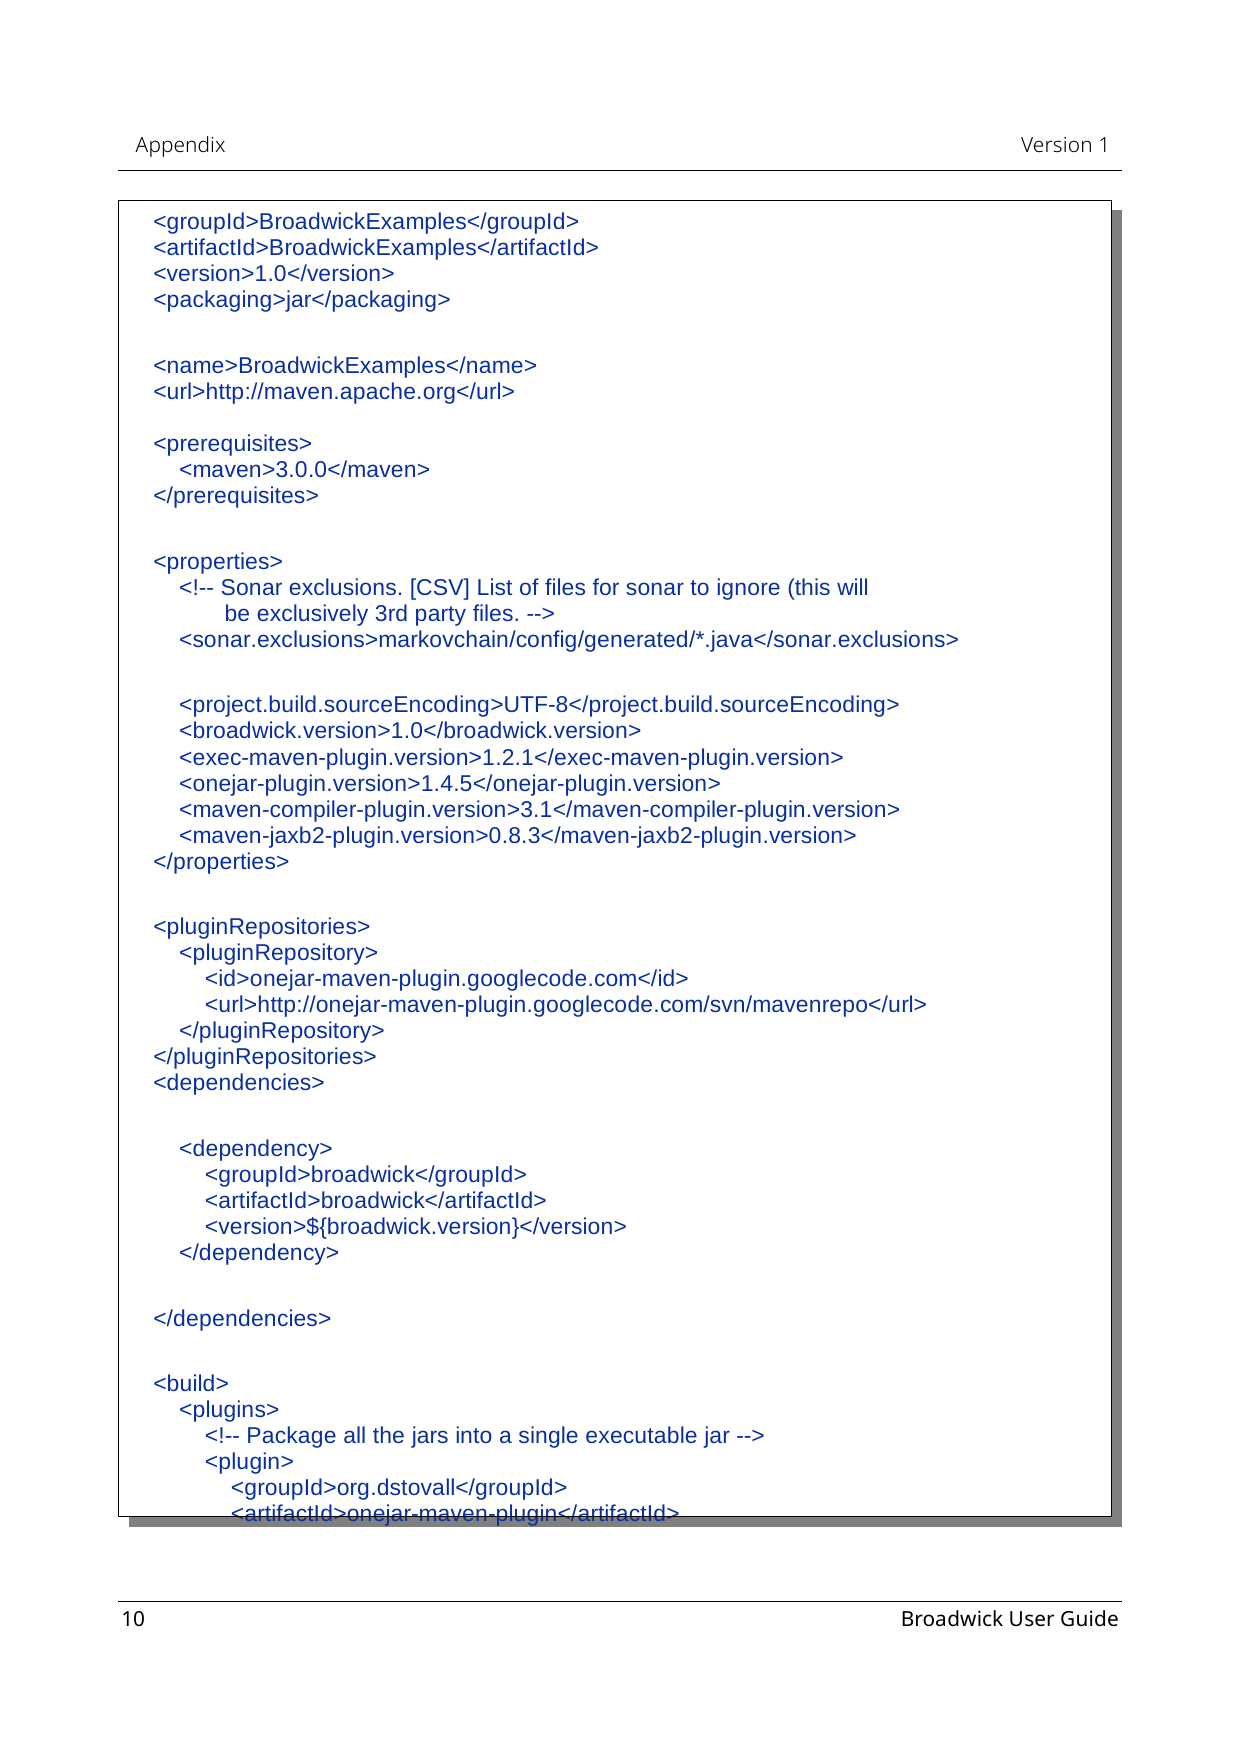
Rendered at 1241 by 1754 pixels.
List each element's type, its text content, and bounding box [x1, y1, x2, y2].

text <pluginRepository> [119, 931, 1111, 957]
text <artifactId>BroadwickExamples</artifactId> [119, 226, 1111, 252]
text <maven-compiler-plugin.version>3.1</maven-compiler-plugin.version> [119, 787, 1111, 813]
text <name>BroadwickExamples</name> [119, 343, 1111, 369]
text <version>1.0</version> [119, 252, 1111, 278]
text </dependencies> [119, 1296, 1111, 1331]
text <groupId>BroadwickExamples</groupId> [119, 201, 1111, 226]
text <!-- Sonar exclusions. [CSV] List of files for sonar to ignore (this will [119, 565, 1111, 591]
text be exclusively 3rd party files. --> [119, 591, 1111, 617]
text <packaging>jar</packaging> [119, 278, 1111, 313]
text <dependency> [119, 1126, 1111, 1152]
text <version>${broadwick.version}</version> [119, 1204, 1111, 1231]
text <id>onejar-maven-plugin.googlecode.com</id> [119, 957, 1111, 983]
text <exec-maven-plugin.version>1.2.1</exec-maven-plugin.version> [119, 735, 1111, 761]
text <groupId>broadwick</groupId> [119, 1152, 1111, 1178]
text <onejar-plugin.version>1.4.5</onejar-plugin.version> [119, 761, 1111, 787]
text <url>http://maven.apache.org</url> [119, 369, 1111, 404]
text <maven-jaxb2-plugin.version>0.8.3</maven-jaxb2-plugin.version> [119, 813, 1111, 839]
text <build> [119, 1362, 1111, 1388]
text <project.build.sourceEncoding>UTF-8</project.build.sourceEncoding> [119, 683, 1111, 709]
text </dependency> [119, 1231, 1111, 1266]
text <pluginRepositories> [119, 904, 1111, 931]
text <properties> [119, 539, 1111, 565]
text </prerequisites> [119, 474, 1111, 509]
text <maven>3.0.0</maven> [119, 448, 1111, 474]
text <artifactId>broadwick</artifactId> [119, 1178, 1111, 1204]
text <sonar.exclusions>markovchain/config/generated/*.java</sonar.exclusions> [119, 617, 1111, 652]
text </properties> [119, 839, 1111, 874]
text <plugin> [119, 1440, 1111, 1466]
text <!-- Package all the jars into a single executable jar --> [119, 1414, 1111, 1440]
text <groupId>org.dstovall</groupId> [119, 1466, 1111, 1492]
text </pluginRepository> [119, 1009, 1111, 1035]
text <dependencies> [119, 1061, 1111, 1096]
text <plugins> [119, 1388, 1111, 1414]
text <broadwick.version>1.0</broadwick.version> [119, 709, 1111, 735]
text </pluginRepositories> [119, 1035, 1111, 1061]
text <url>http://onejar-maven-plugin.googlecode.com/svn/mavenrepo</url> [119, 983, 1111, 1009]
text <prerequisites> [119, 422, 1111, 448]
text <artifactId>onejar-maven-plugin</artifactId> [119, 1492, 1111, 1516]
